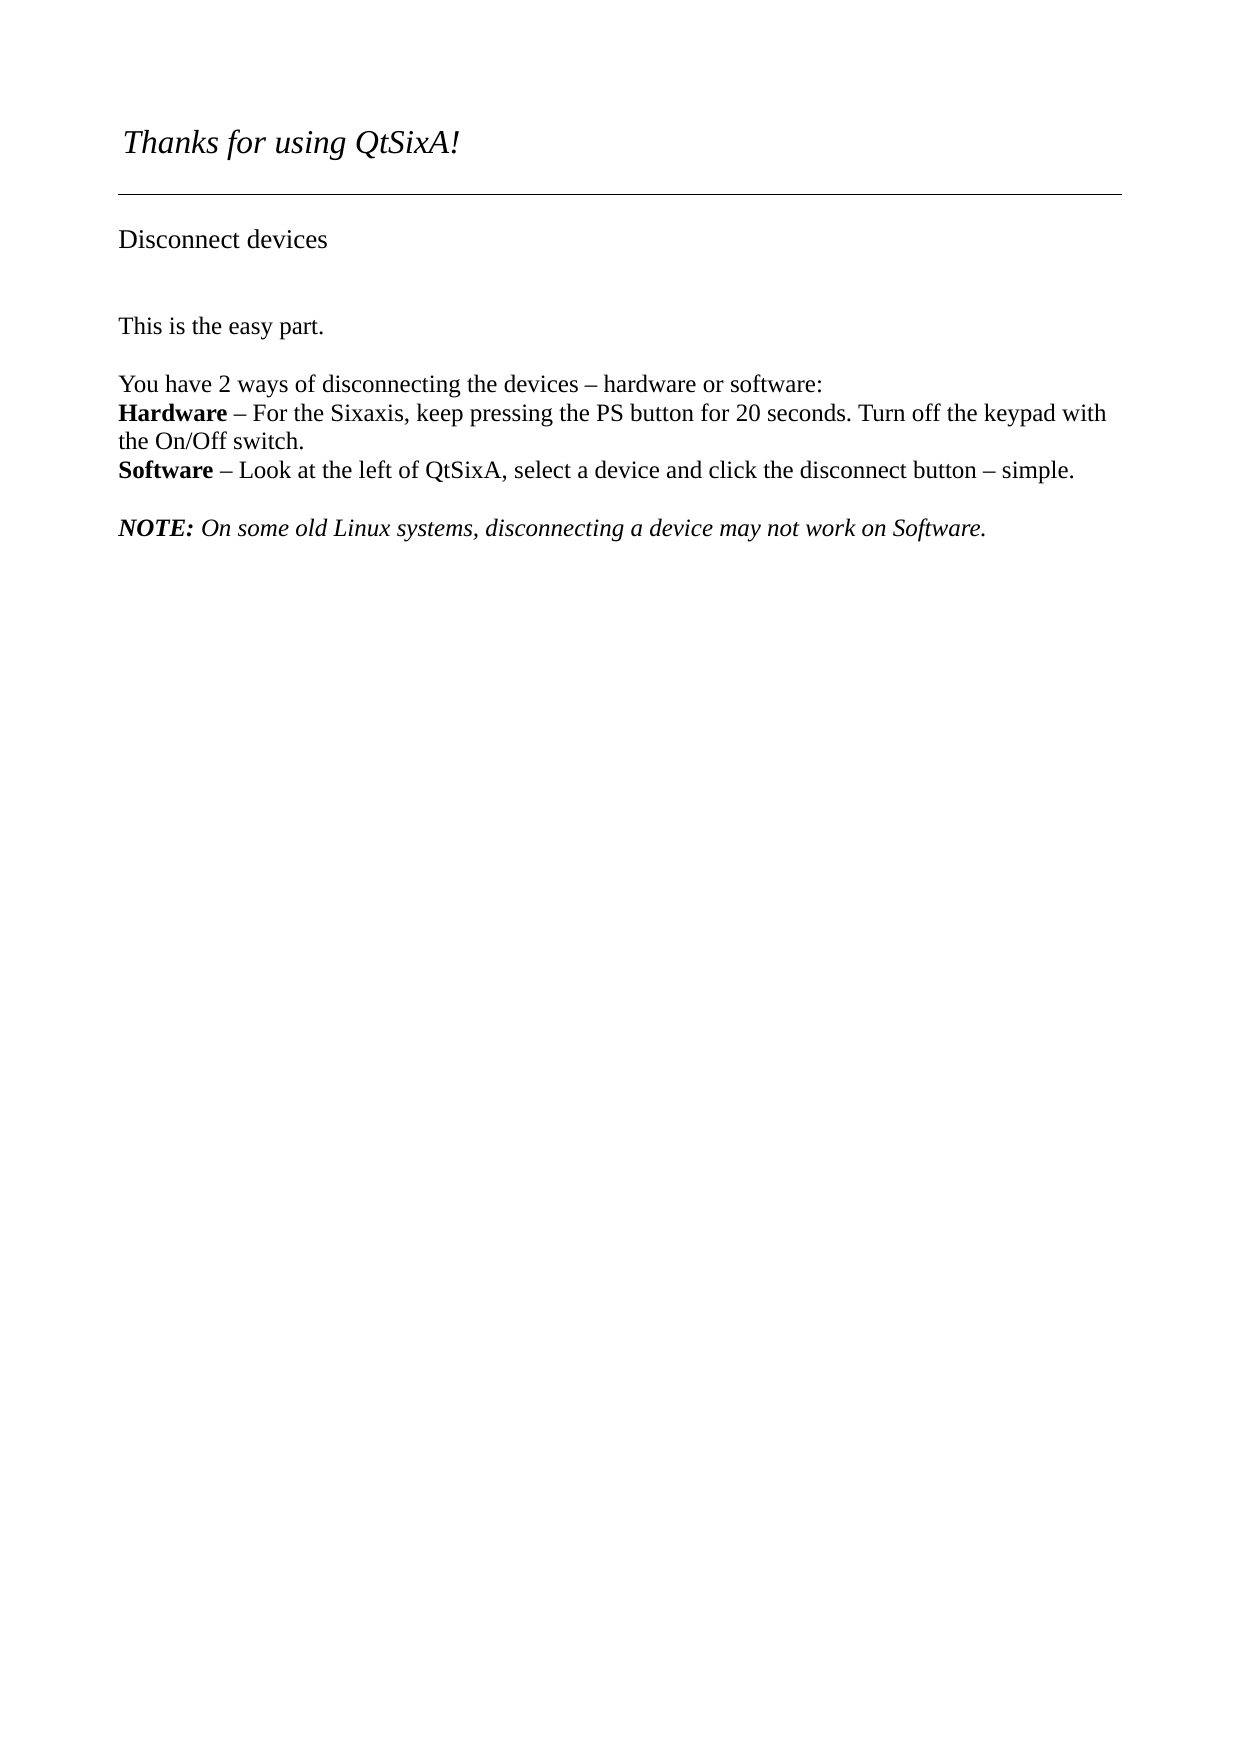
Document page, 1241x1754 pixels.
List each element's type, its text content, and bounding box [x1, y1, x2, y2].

text This is the easy part. [118, 311, 1122, 340]
text Hardware – For the Sixaxis, keep pressing the PS button for 20 seconds. Turn off the keypad with the On/Off switch. [118, 398, 1122, 455]
text Software – Look at the left of QtSixA, select a device and click the disconnect button – simple. [118, 455, 1122, 484]
text Disconnect devices [118, 223, 1122, 254]
text NOTE: On some old Linux systems, disconnecting a device may not work on Software. [118, 513, 1122, 541]
text Thanks for using QtSixA! [118, 118, 1122, 194]
text You have 2 ways of disconnecting the devices – hardware or software: [118, 369, 1122, 398]
